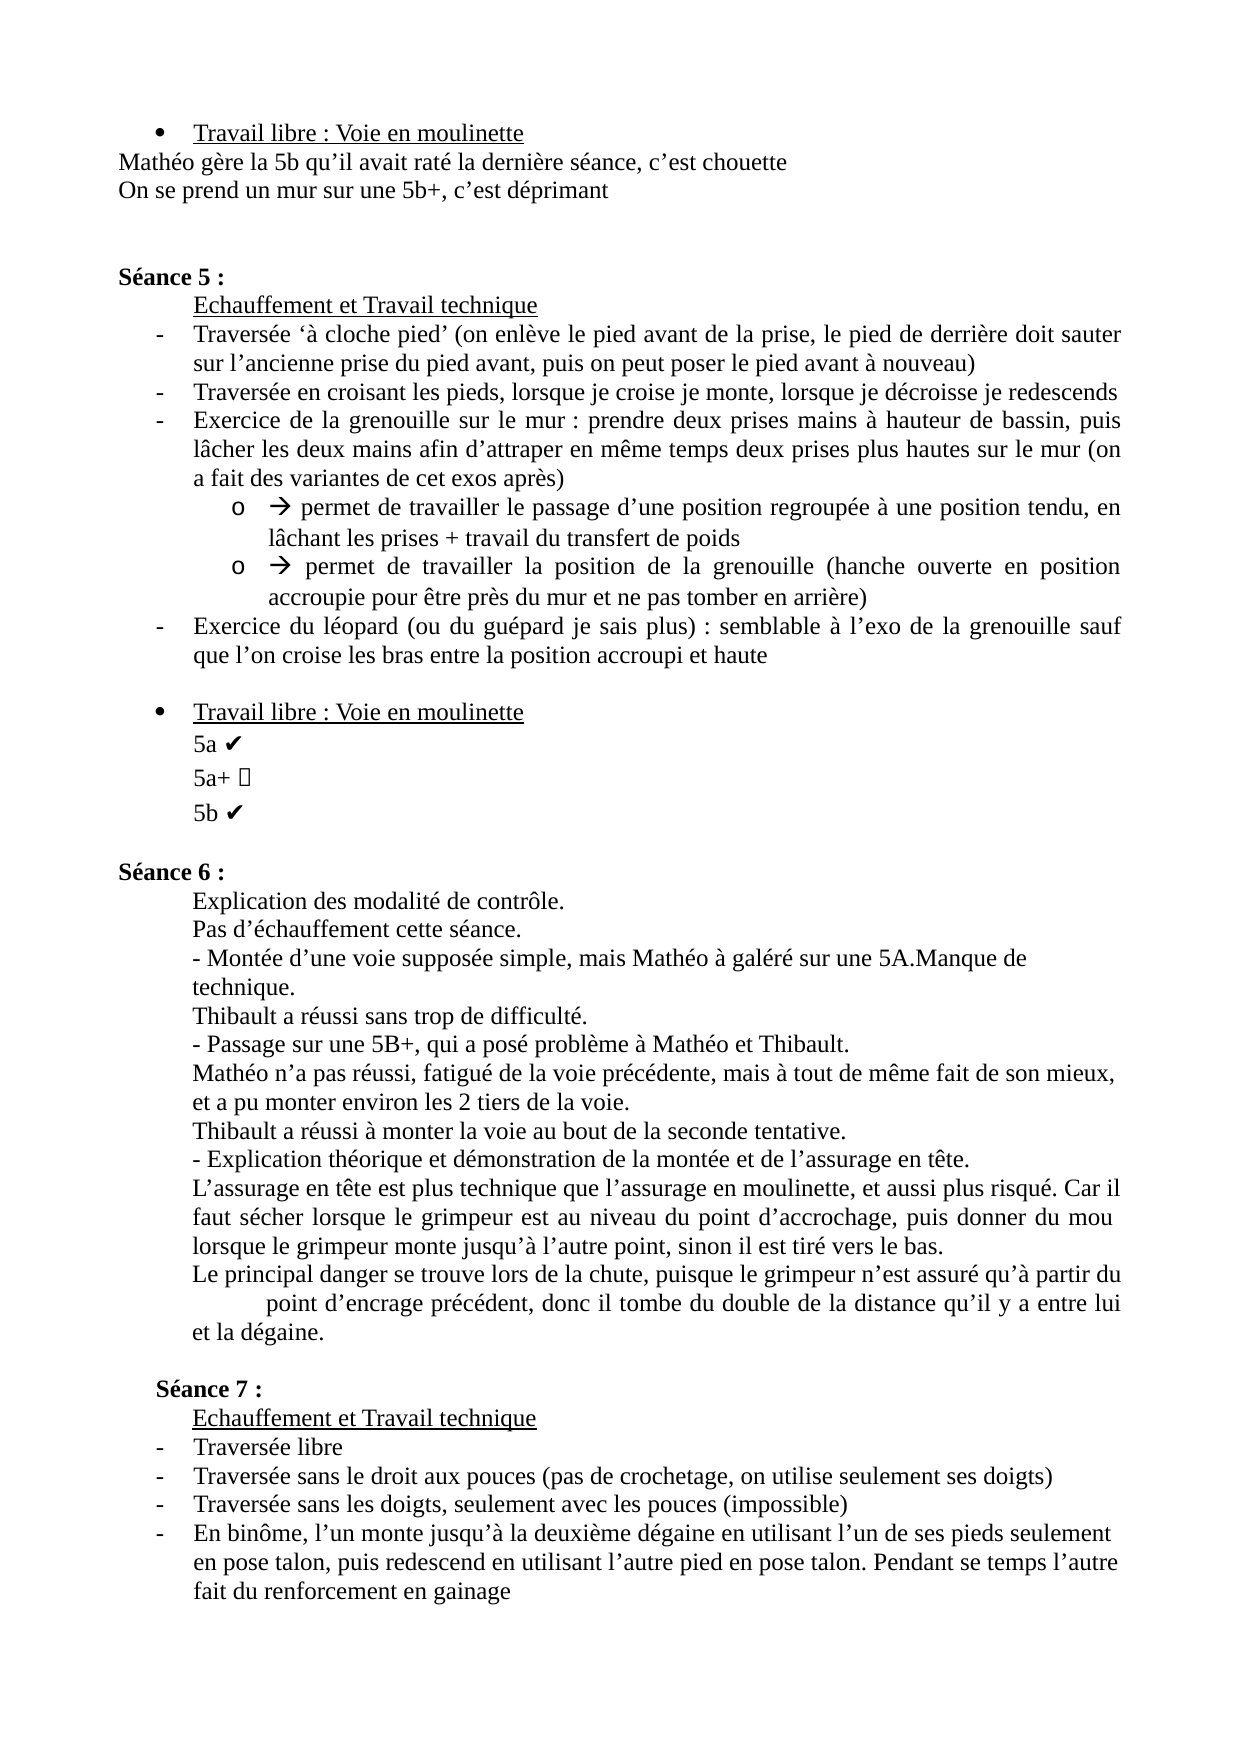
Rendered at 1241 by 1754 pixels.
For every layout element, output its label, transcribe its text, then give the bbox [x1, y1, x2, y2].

text Séance 5 : [118, 262, 1122, 291]
text Mathéo gère la 5b qu’il avait raté la dernière séance, c’est chouette [118, 147, 1122, 176]
list Traversée en croisant les pieds, lorsque je croise je monte, lorsque je décroisse je redescends [156, 377, 1122, 406]
list Traversée sans les doigts, seulement avec les pouces (impossible) [156, 1489, 1122, 1518]
text Explication des modalité de contrôle. [118, 886, 1122, 914]
text - Passage sur une 5B+, qui a posé problème à Mathéo et Thibault. [118, 1029, 1122, 1058]
text 5a+ ❌ [193, 760, 1122, 794]
text Pas d’échauffement cette séance. [118, 914, 1122, 943]
text Séance 6 : [118, 857, 1122, 886]
list Traversée libre [156, 1432, 1122, 1461]
list Travail libre : Voie en moulinette [156, 697, 1122, 726]
list Traversée sans le droit aux pouces (pas de crochetage, on utilise seulement ses doigts) [156, 1461, 1122, 1489]
text L’assurage en tête est plus technique que l’assurage en moulinette, et aussi plus risqué. Car il [118, 1173, 1122, 1202]
list Traversée ‘à cloche pied’ (on enlève le pied avant de la prise, le pied de derrière doit sauter sur l’ancienne prise du pied avant, puis on peut poser le pied avant à nouveau) [156, 319, 1122, 377]
text 5b ✔ [193, 794, 1122, 828]
text Le principal danger se trouve lors de la chute, puisque le grimpeur n’est assuré qu’à partir du point d’encrage précédent, donc il tombe du double de la distance qu’il y a entre lui et la dégaine. [192, 1259, 1122, 1346]
text Echauffement et Travail technique [193, 291, 1122, 319]
text Mathéo n’a pas réussi, fatigué de la voie précédente, mais à tout de même fait de son mieux, et a pu monter environ les 2 tiers de la voie. [118, 1058, 1122, 1116]
list En binôme, l’un monte jusqu’à la deuxième dégaine en utilisant l’un de ses pieds seulement en pose talon, puis redescend en utilisant l’autre pied en pose talon. Pendant se temps l’autre fait du renforcement en gainage [156, 1518, 1122, 1604]
text - Explication théorique et démonstration de la montée et de l’assurage en tête. [118, 1144, 1122, 1173]
text faut sécher lorsque le grimpeur est au niveau du point d’accrochage, puis donner du mou lorsque le grimpeur monte jusqu’à l’autre point, sinon il est tiré vers le bas. [118, 1202, 1122, 1259]
list Exercice de la grenouille sur le mur : prendre deux prises mains à hauteur de bassin, puis lâcher les deux mains afin d’attraper en même temps deux prises plus hautes sur le mur (on a fait des variantes de cet exos après) [156, 406, 1122, 492]
list  permet de travailler le passage d’une position regroupée à une position tendu, en lâchant les prises + travail du transfert de poids [231, 492, 1122, 551]
text Séance 7 : [156, 1374, 1122, 1403]
text On se prend un mur sur une 5b+, c’est déprimant [118, 176, 1122, 204]
list  permet de travailler la position de la grenouille (hanche ouverte en position accroupie pour être près du mur et ne pas tomber en arrière) [231, 551, 1122, 611]
list Exercice du léopard (ou du guépard je sais plus) : semblable à l’exo de la grenouille sauf que l’on croise les bras entre la position accroupi et haute [156, 611, 1122, 668]
text 5a ✔ [193, 726, 1122, 760]
text Echauffement et Travail technique [118, 1403, 1122, 1432]
text Thibault a réussi à monter la voie au bout de la seconde tentative. [118, 1116, 1122, 1144]
text - Montée d’une voie supposée simple, mais Mathéo à galéré sur une 5A.Manque de technique. [118, 943, 1122, 1001]
text Thibault a réussi sans trop de difficulté. [118, 1001, 1122, 1029]
list Travail libre : Voie en moulinette [156, 118, 1122, 147]
